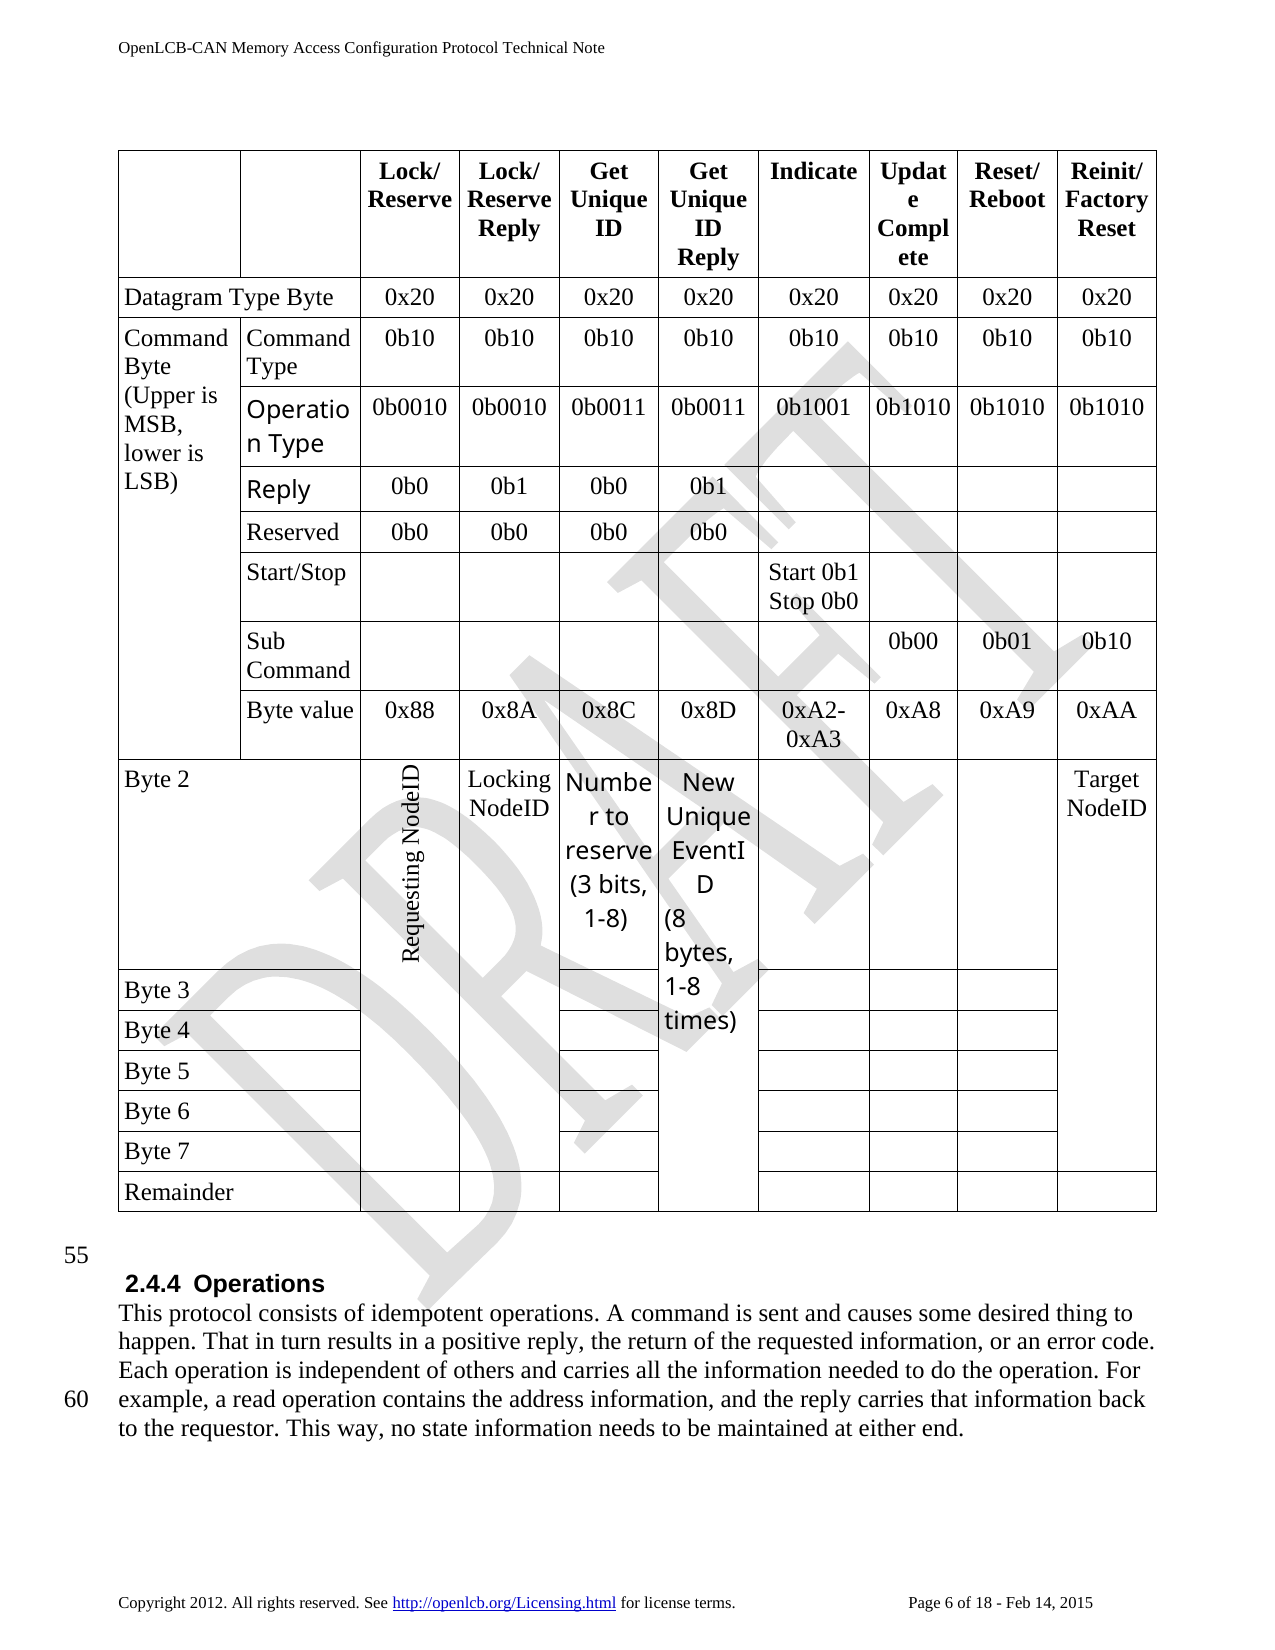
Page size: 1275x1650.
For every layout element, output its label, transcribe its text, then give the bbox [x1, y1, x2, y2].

table_cell [1058, 1172, 1156, 1211]
table_cell [287, 1091, 360, 1131]
table_cell 0xA8 [870, 691, 957, 759]
table_cell 0b0010 [361, 387, 459, 466]
table_cell [759, 1172, 869, 1211]
table_cell New Unique EventI D (8 bytes, 1-8 times) [659, 780, 701, 850]
table_cell [659, 599, 681, 621]
table_cell Requesting NodeID [361, 1013, 459, 1171]
table_cell [460, 622, 559, 690]
table_cell [958, 760, 1057, 969]
table_cell [870, 1011, 957, 1050]
table_cell [560, 1132, 658, 1171]
table_cell 0b10 [460, 318, 559, 386]
table_cell [560, 622, 658, 690]
table_cell 0b00 [870, 622, 957, 690]
table_cell 0x8C [584, 691, 658, 741]
table_cell [460, 553, 559, 621]
table_cell [958, 1011, 1057, 1050]
table_cell [518, 1172, 559, 1211]
table_cell Byte 7 [119, 1132, 324, 1171]
table_cell Command Type [241, 318, 360, 386]
table_cell 0b1 [460, 467, 559, 511]
table_cell [460, 1172, 494, 1211]
subtitle [442, 1269, 1157, 1298]
table_cell [870, 553, 957, 621]
table_cell 0b0010 [460, 387, 559, 466]
table_cell [502, 972, 559, 1053]
table_cell 0b0 [361, 467, 459, 511]
table_cell [759, 760, 869, 865]
table_cell [916, 512, 957, 552]
table_cell 0b10 [759, 318, 869, 386]
table_cell [725, 622, 758, 655]
table_cell 0b1001 [763, 432, 827, 466]
table_cell [759, 1132, 869, 1171]
table_cell 0x20 [1058, 278, 1156, 317]
table_cell [871, 467, 957, 511]
table_cell 0x88 [361, 691, 459, 759]
table_cell 0b1001 [819, 387, 869, 465]
table_cell [870, 1132, 957, 1171]
table_cell [759, 467, 869, 511]
table_cell [759, 849, 869, 969]
table_cell 0b10 [659, 318, 758, 386]
table_cell Sub Command [241, 622, 360, 690]
table_header Reinit/ Factory Reset [1058, 151, 1156, 277]
table_cell [361, 553, 459, 621]
table_cell Start/Stop [241, 553, 360, 621]
table_cell 0x8C [560, 712, 628, 759]
table_cell Remainder [119, 1172, 360, 1211]
table_cell [1058, 467, 1156, 511]
table_cell [759, 501, 769, 511]
table_cell Operation Type [241, 387, 360, 466]
table_cell [759, 970, 869, 1010]
table_cell New Unique EventI D (8 bytes, 1-8 times) [686, 760, 758, 809]
table_cell [460, 997, 559, 1171]
table_header Get Unique ID [560, 151, 658, 277]
table_cell [247, 1051, 360, 1090]
table_cell Byte 3 [119, 970, 217, 1010]
table_cell Target NodeID [1058, 760, 1156, 1171]
table_cell [361, 622, 459, 690]
table_cell [1058, 553, 1156, 621]
table_cell Start 0b1 Stop 0b0 [759, 553, 869, 621]
table_cell 0b0 [361, 512, 459, 552]
table_cell [958, 467, 1057, 511]
table_cell Byte 4 [119, 1011, 203, 1050]
table_cell [597, 1091, 619, 1099]
table_cell [560, 989, 601, 1010]
table_cell 0b0011 [560, 387, 658, 466]
table_cell New Unique EventI D (8 bytes, 1-8 times) [670, 825, 758, 971]
text This protocol consists of idempotent operations. A command is sent and causes some desired thing to happen. That in turn results in a positive reply, the return of the requested information, or an error code. Each operation is independent of others and carries all the information needed to do the operation. For example, a read operation contains the address information, and the reply carries that information back to the requestor. This way, no state information needs to be maintained at either end. [118, 1298, 1157, 1441]
table_cell [560, 1011, 658, 1050]
table_cell [217, 977, 357, 1010]
table_cell 0b1 [659, 467, 758, 511]
subtitle Operations [118, 1269, 429, 1298]
table_cell 0b1001 [759, 387, 801, 429]
table_cell 0b10 [361, 318, 459, 386]
table_cell [803, 655, 869, 690]
table_cell 0b1010 [1058, 387, 1156, 466]
table_cell Reserved [241, 512, 360, 552]
table_cell [958, 597, 982, 621]
table_cell 0b10 [958, 318, 1057, 386]
table_cell [870, 1051, 957, 1090]
table_cell [827, 622, 869, 664]
table_cell 0b10 [870, 318, 957, 386]
table_cell 0x20 [361, 278, 459, 317]
table_cell [560, 1172, 658, 1211]
table_cell Datagram Type Byte [119, 278, 360, 317]
table_cell [609, 1091, 658, 1131]
table_cell [958, 1132, 1057, 1171]
table_cell [870, 760, 957, 969]
table_cell [594, 970, 658, 1001]
table_cell 0x20 [460, 278, 559, 317]
table_cell 0x20 [958, 278, 1057, 317]
table_cell 0xA2-0xA3 [798, 691, 869, 759]
table_cell 0b10 [1058, 622, 1156, 690]
table_cell [870, 1091, 957, 1131]
table_cell 0b10 [1058, 318, 1156, 386]
table_header Indicate [759, 151, 869, 277]
table_cell Byte 2 [119, 760, 360, 969]
table_cell 0xA9 [958, 691, 1057, 759]
table_cell [759, 1051, 869, 1090]
table_header [119, 151, 240, 277]
table_cell 0x20 [659, 278, 758, 317]
table_cell [958, 970, 1057, 1010]
table_cell [560, 553, 658, 621]
table_cell [870, 1172, 957, 1211]
table_cell [560, 1051, 658, 1090]
table_cell [1058, 512, 1156, 552]
table_cell [870, 970, 957, 1010]
table_cell 0x8A [460, 691, 559, 759]
table_cell [759, 622, 818, 675]
table_cell 0b0 [560, 467, 658, 511]
table_header Reset/ Reboot [958, 151, 1057, 277]
table_cell [328, 1132, 360, 1164]
table_cell Requesting NodeID [361, 898, 459, 1061]
table_cell [368, 1172, 459, 1211]
table_cell [659, 622, 750, 690]
table_cell 0x20 [759, 278, 869, 317]
table_cell [460, 851, 515, 977]
table_cell Byte value [241, 691, 360, 759]
table_cell Command Byte (Upper is MSB, lower is LSB) [119, 318, 240, 759]
table_cell 0x20 [560, 278, 658, 317]
table_cell [958, 1051, 1057, 1090]
table_header [241, 151, 360, 277]
table_header Get Unique ID Reply [659, 151, 758, 277]
table_cell [958, 1172, 1057, 1211]
table_cell 0b01 [1026, 622, 1057, 650]
table_cell [560, 1097, 584, 1131]
table_cell [759, 512, 869, 552]
table_header Lock/ Reserve [361, 151, 459, 277]
table_cell Number to reserve (3 bits, 1-8) [560, 760, 658, 969]
table_cell 0xA2-0xA3 [759, 699, 819, 759]
table_cell 0b1010 [958, 387, 1057, 466]
table_cell 0b01 [958, 622, 1033, 690]
table_cell 0x8D [659, 691, 758, 759]
table_cell New Unique EventI D (8 bytes, 1-8 times) [659, 982, 758, 1211]
table_cell Byte 6 [119, 1091, 284, 1131]
table_cell 0b0 [675, 512, 758, 552]
table_cell 0b0011 [659, 387, 758, 466]
table_cell Reply [241, 467, 360, 511]
table_cell [665, 553, 758, 621]
table_cell New Unique EventI D (8 bytes, 1-8 times) [659, 894, 721, 1016]
table_cell Requesting NodeID [366, 828, 459, 953]
table_cell [958, 553, 1057, 621]
table_cell 0b10 [560, 318, 658, 386]
table_cell 0b0 [560, 512, 658, 552]
table_cell 0x20 [870, 278, 957, 317]
table_cell Byte 5 [119, 1051, 243, 1090]
table_cell [659, 512, 676, 529]
table_cell [759, 1011, 869, 1050]
table_cell [211, 1011, 360, 1050]
table_cell [958, 1091, 1057, 1131]
table_cell 0b1010 [870, 387, 957, 466]
table_cell Locking NodeID [460, 760, 559, 953]
table_header Lock/ Reserve Reply [460, 151, 559, 277]
table_cell 0xAA [1058, 691, 1156, 759]
table_cell Requesting NodeID [361, 760, 459, 826]
table_cell [958, 512, 1057, 552]
table_cell [759, 1091, 869, 1131]
table_header Update Complete [870, 151, 957, 277]
table_cell [870, 512, 913, 552]
table_cell 0b0 [460, 512, 559, 552]
